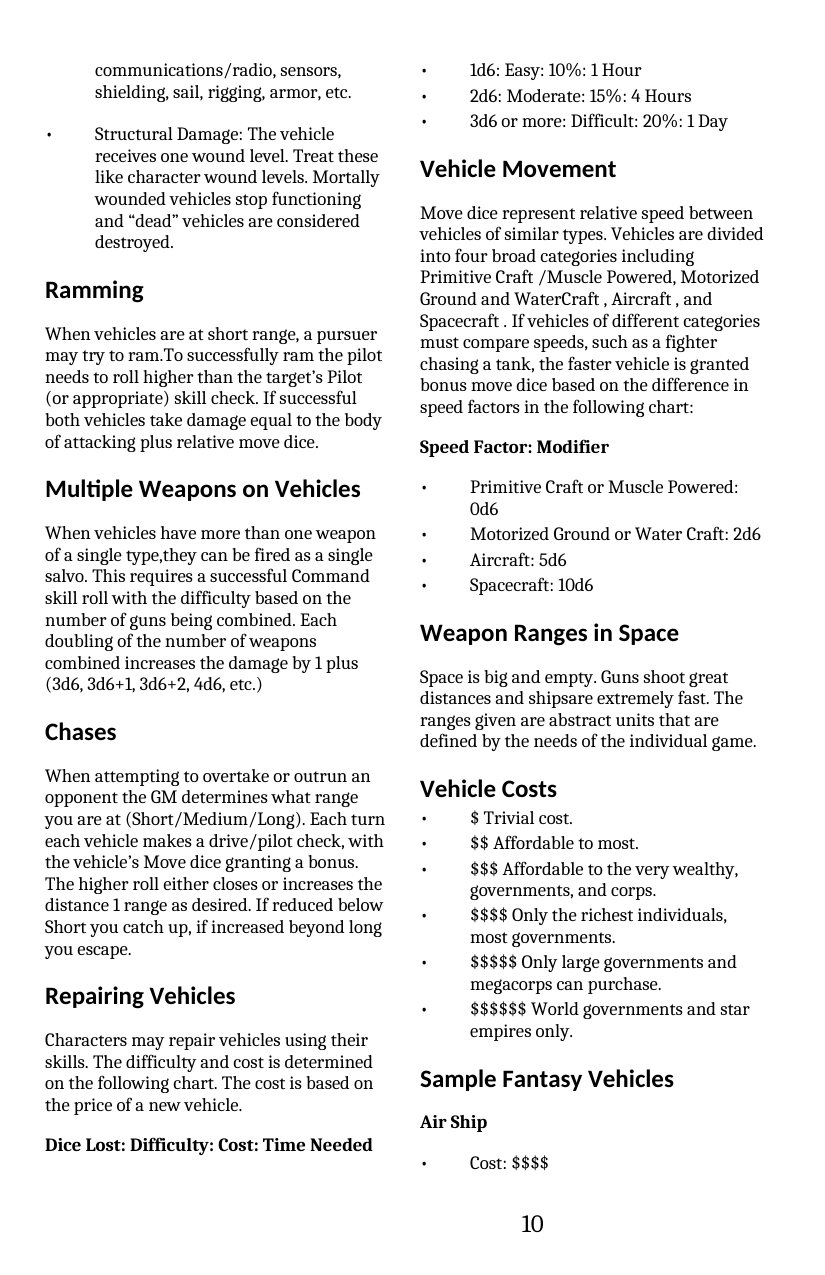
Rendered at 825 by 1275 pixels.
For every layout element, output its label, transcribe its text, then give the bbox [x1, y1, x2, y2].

subtitle Sample Fantasy Vehicles [420, 1063, 765, 1093]
list Structural Damage: The vehicle receives one wound level. Treat these like character wound levels. Mortally wounded vehicles stop functioning and “dead” vehicles are considered destroyed. [45, 124, 390, 253]
list $$$$ Only the richest individuals, most governments. [420, 905, 765, 948]
list 1d6: Easy: 10%: 1 Hour [420, 60, 765, 82]
list communications/radio, sensors, shielding, sail, rigging, armor, etc. [45, 60, 390, 103]
subtitle Repairing Vehicles [45, 980, 390, 1011]
list Cost: $$$$ [420, 1152, 765, 1174]
list Aircraft: 5d6 [420, 549, 765, 571]
text When attempting to overtake or outrun an opponent the GM determines what range you are at (Short/Medium/Long). Each turn each vehicle makes a drive/pilot check, with the vehicle’s Move dice granting a bonus. The higher roll either closes or increases the distance 1 range as desired. If reduced below Short you catch up, if increased beyond long you escape. [45, 766, 390, 959]
text Air Ship [420, 1112, 765, 1133]
text Speed Factor: Modifier [420, 437, 765, 458]
list Spacecraft: 10d6 [420, 574, 765, 596]
list $$$$$$ World governments and star empires only. [420, 999, 765, 1042]
list $$$ Affordable to the very wealthy, governments, and corps. [420, 858, 765, 901]
text Characters may repair vehicles using their skills. The difficulty and cost is determined on the following chart. The cost is based on the price of a new vehicle. [45, 1030, 390, 1116]
list 3d6 or more: Difficult: 20%: 1 Day [420, 111, 765, 132]
subtitle Chases [45, 716, 390, 747]
subtitle Vehicle Movement [420, 153, 765, 183]
subtitle Multiple Weapons on Vehicles [45, 474, 390, 504]
text When vehicles have more than one weapon of a single type,they can be fired as a single salvo. This requires a successful Command skill roll with the difficulty based on the number of guns being combined. Each doubling of the number of weapons combined increases the damage by 1 plus (3d6, 3d6+1, 3d6+2, 4d6, etc.) [45, 523, 390, 695]
list 2d6: Moderate: 15%: 4 Hours [420, 85, 765, 107]
list $$ Affordable to most. [420, 833, 765, 854]
text Dice Lost: Difficulty: Cost: Time Needed [45, 1135, 390, 1156]
list $ Trivial cost. [420, 807, 765, 829]
subtitle Ramming [45, 274, 390, 305]
text When vehicles are at short range, a pursuer may try to ram.To successfully ram the pilot needs to roll higher than the target’s Pilot (or appropriate) skill check. If successful both vehicles take damage equal to the body of attacking plus relative move dice. [45, 323, 390, 453]
text Space is big and empty. Guns shoot great distances and shipsare extremely fast. The ranges given are abstract units that are defined by the needs of the individual game. [420, 666, 765, 752]
list Motorized Ground or Water Craft: 2d6 [420, 524, 765, 545]
list $$$$$ Only large governments and megacorps can purchase. [420, 952, 765, 995]
list Primitive Craft or Muscle Powered: 0d6 [420, 477, 765, 520]
subtitle Vehicle Costs [420, 773, 765, 804]
subtitle Weapon Ranges in Space [420, 617, 765, 647]
text Move dice represent relative speed between vehicles of similar types. Vehicles are divided into four broad categories including Primitive Craft /Muscle Powered, Motorized Ground and WaterCraft , Aircraft , and Spacecraft . If vehicles of different categories must compare speeds, such as a fighter chasing a tank, the faster vehicle is granted bonus move dice based on the difference in speed factors in the following chart: [420, 202, 765, 418]
